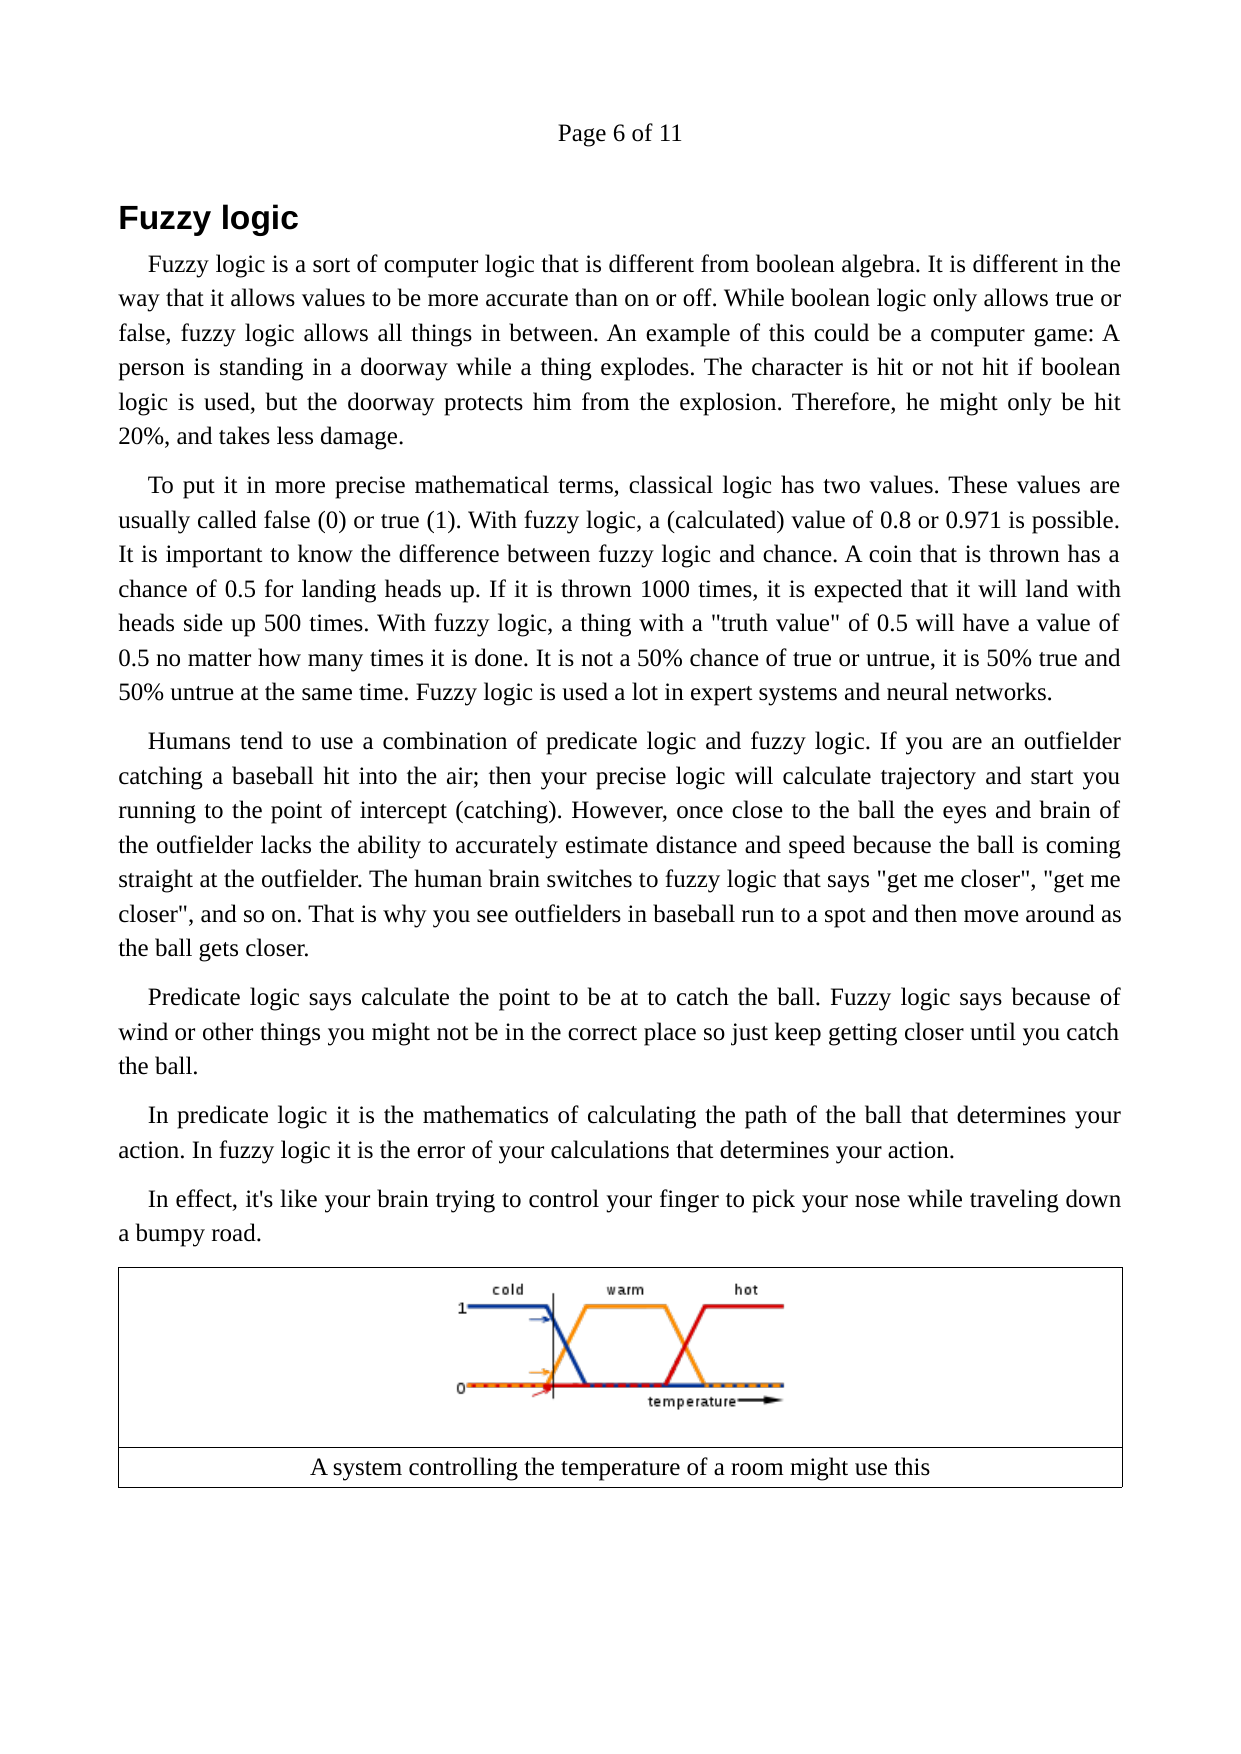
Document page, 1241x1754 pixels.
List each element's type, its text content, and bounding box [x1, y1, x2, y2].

text Predicate logic says calculate the point to be at to catch the ball. Fuzzy logic says because of wind or other things you might not be in the correct place so just keep getting closer until you catch the ball. [118, 982, 1122, 1080]
text In predicate logic it is the mathematics of calculating the path of the ball that determines your action. In fuzzy logic it is the error of your calculations that determines your action. [118, 1100, 1122, 1163]
picture [448, 1273, 792, 1413]
table_header [119, 1268, 1122, 1447]
subtitle Fuzzy logic [118, 198, 1122, 236]
text Fuzzy logic is a sort of computer logic that is different from boolean algebra. It is different in the way that it allows values to be more accurate than on or off. While boolean logic only allows true or false, fuzzy logic allows all things in between. An example of this could be a computer game: A person is standing in a doorway while a thing explodes. The character is hit or not hit if boolean logic is used, but the doorway protects him from the explosion. Therefore, he might only be hit 20%, and takes less damage. [118, 249, 1122, 450]
text In effect, it's like your brain trying to control your finger to pick your nose while traveling down a bumpy road. [118, 1184, 1122, 1247]
table_cell A system controlling the temperature of a room might use this [119, 1448, 1122, 1487]
text To put it in more precise mathematical terms, classical logic has two values. These values are usually called false (0) or true (1). With fuzzy logic, a (calculated) value of 0.8 or 0.971 is possible. It is important to know the difference between fuzzy logic and chance. A coin that is thrown has a chance of 0.5 for landing heads up. If it is thrown 1000 times, it is expected that it will land with heads side up 500 times. With fuzzy logic, a thing with a "truth value" of 0.5 will have a value of 0.5 no matter how many times it is done. It is not a 50% chance of true or untrue, it is 50% true and 50% untrue at the same time. Fuzzy logic is used a lot in expert systems and neural networks. [118, 470, 1122, 706]
text Humans tend to use a combination of predicate logic and fuzzy logic. If you are an outfielder catching a baseball hit into the air; then your precise logic will calculate trajectory and start you running to the point of intercept (catching). However, once close to the ball the eyes and brain of the outfielder lacks the ability to accurately estimate distance and speed because the ball is coming straight at the outfielder. The human brain switches to fuzzy logic that says "get me closer", "get me closer", and so on. That is why you see outfielders in baseball run to a spot and then move around as the ball gets closer. [118, 726, 1122, 962]
